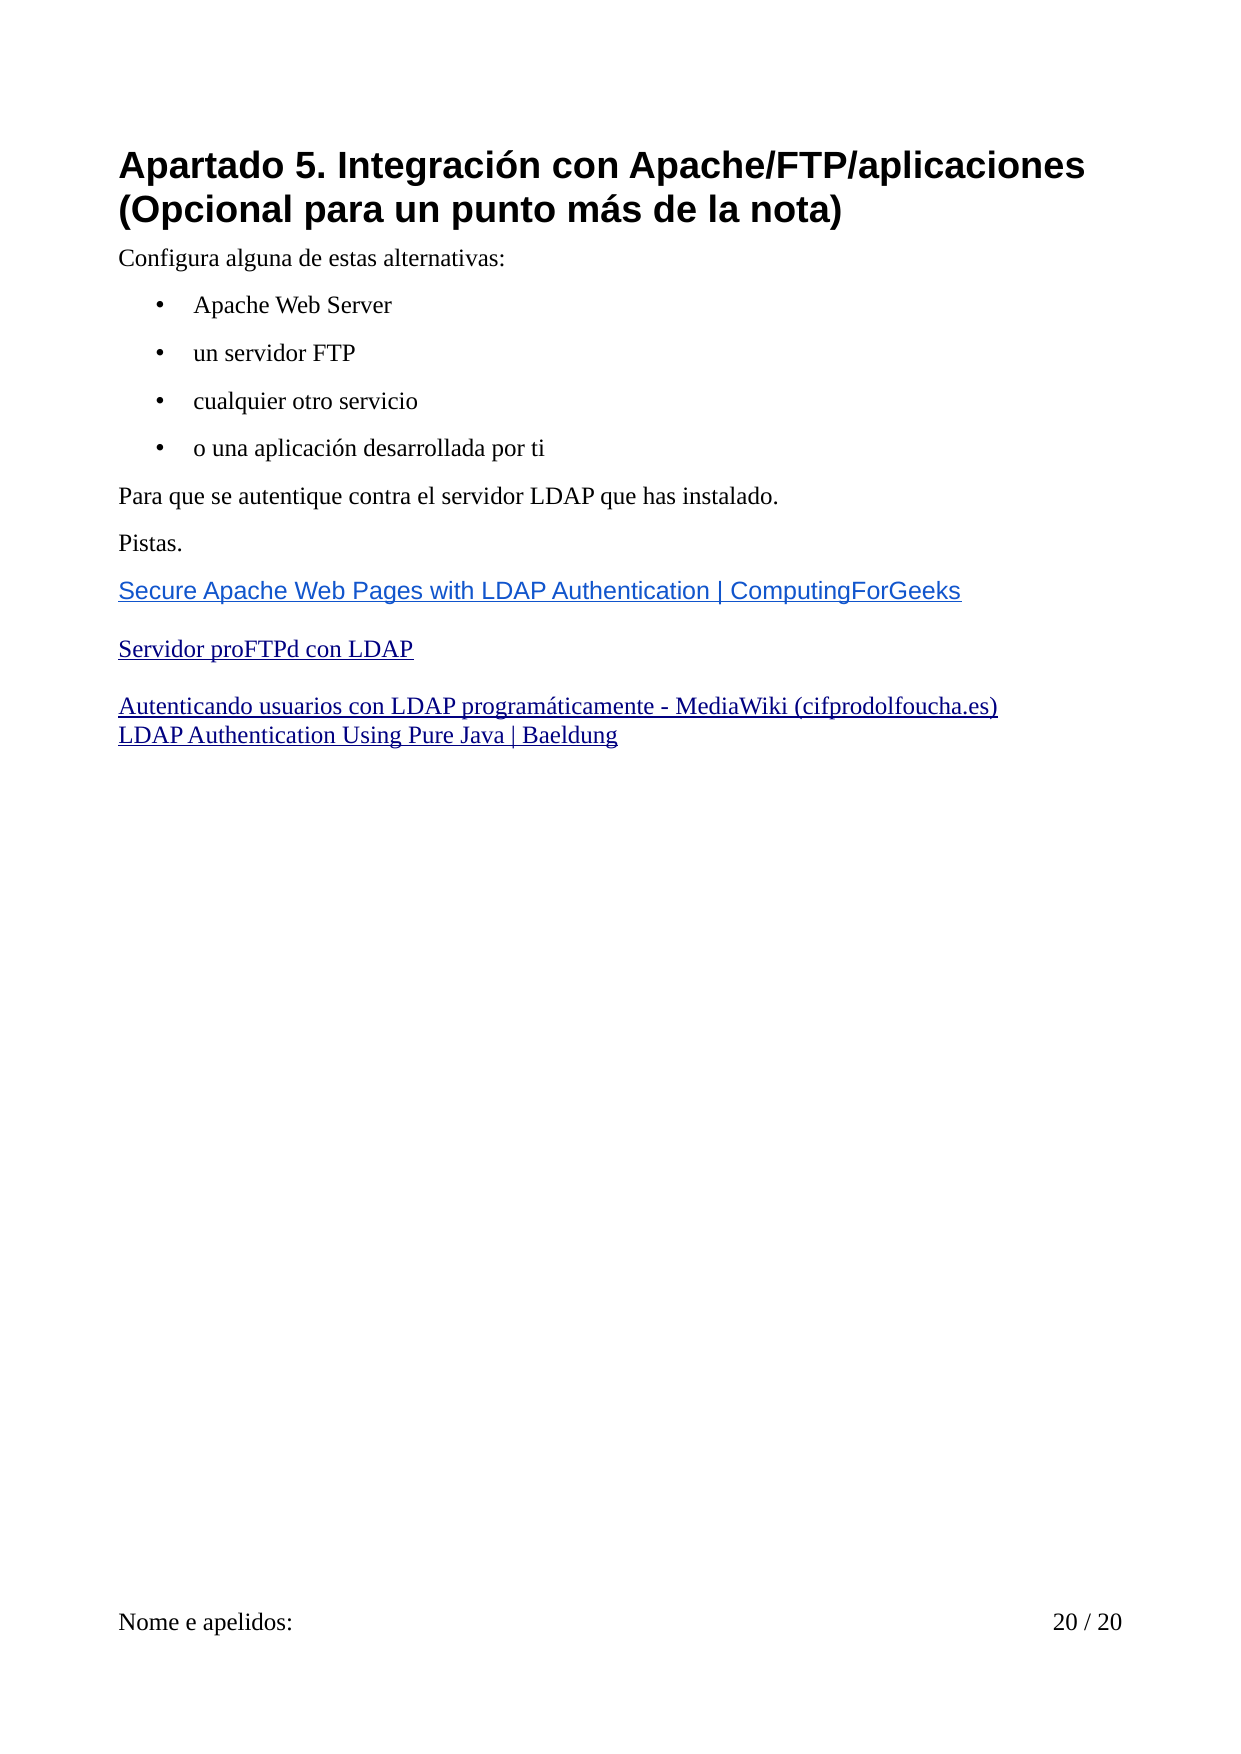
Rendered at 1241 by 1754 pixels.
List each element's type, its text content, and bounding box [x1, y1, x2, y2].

list Apache Web Server [156, 291, 1122, 319]
text Para que se autentique contra el servidor LDAP que has instalado. [118, 481, 1122, 510]
text LDAP Authentication Using Pure Java | Baeldung [118, 720, 1122, 749]
text Pistas. [118, 528, 1122, 557]
text Autenticando usuarios con LDAP programáticamente - MediaWiki (cifprodolfoucha.es) [118, 662, 1122, 720]
text Configura alguna de estas alternativas: [118, 243, 1122, 272]
text Servidor proFTPd con LDAP [118, 634, 1122, 662]
text Secure Apache Web Pages with LDAP Authentication | ComputingForGeeks [118, 576, 1122, 605]
subtitle Apartado 5. Integración con Apache/FTP/aplicaciones (Opcional para un punto más de la nota) [118, 143, 1122, 230]
list un servidor FTP [156, 338, 1122, 367]
list o una aplicación desarrollada por ti [156, 433, 1122, 462]
list cualquier otro servicio [156, 386, 1122, 414]
